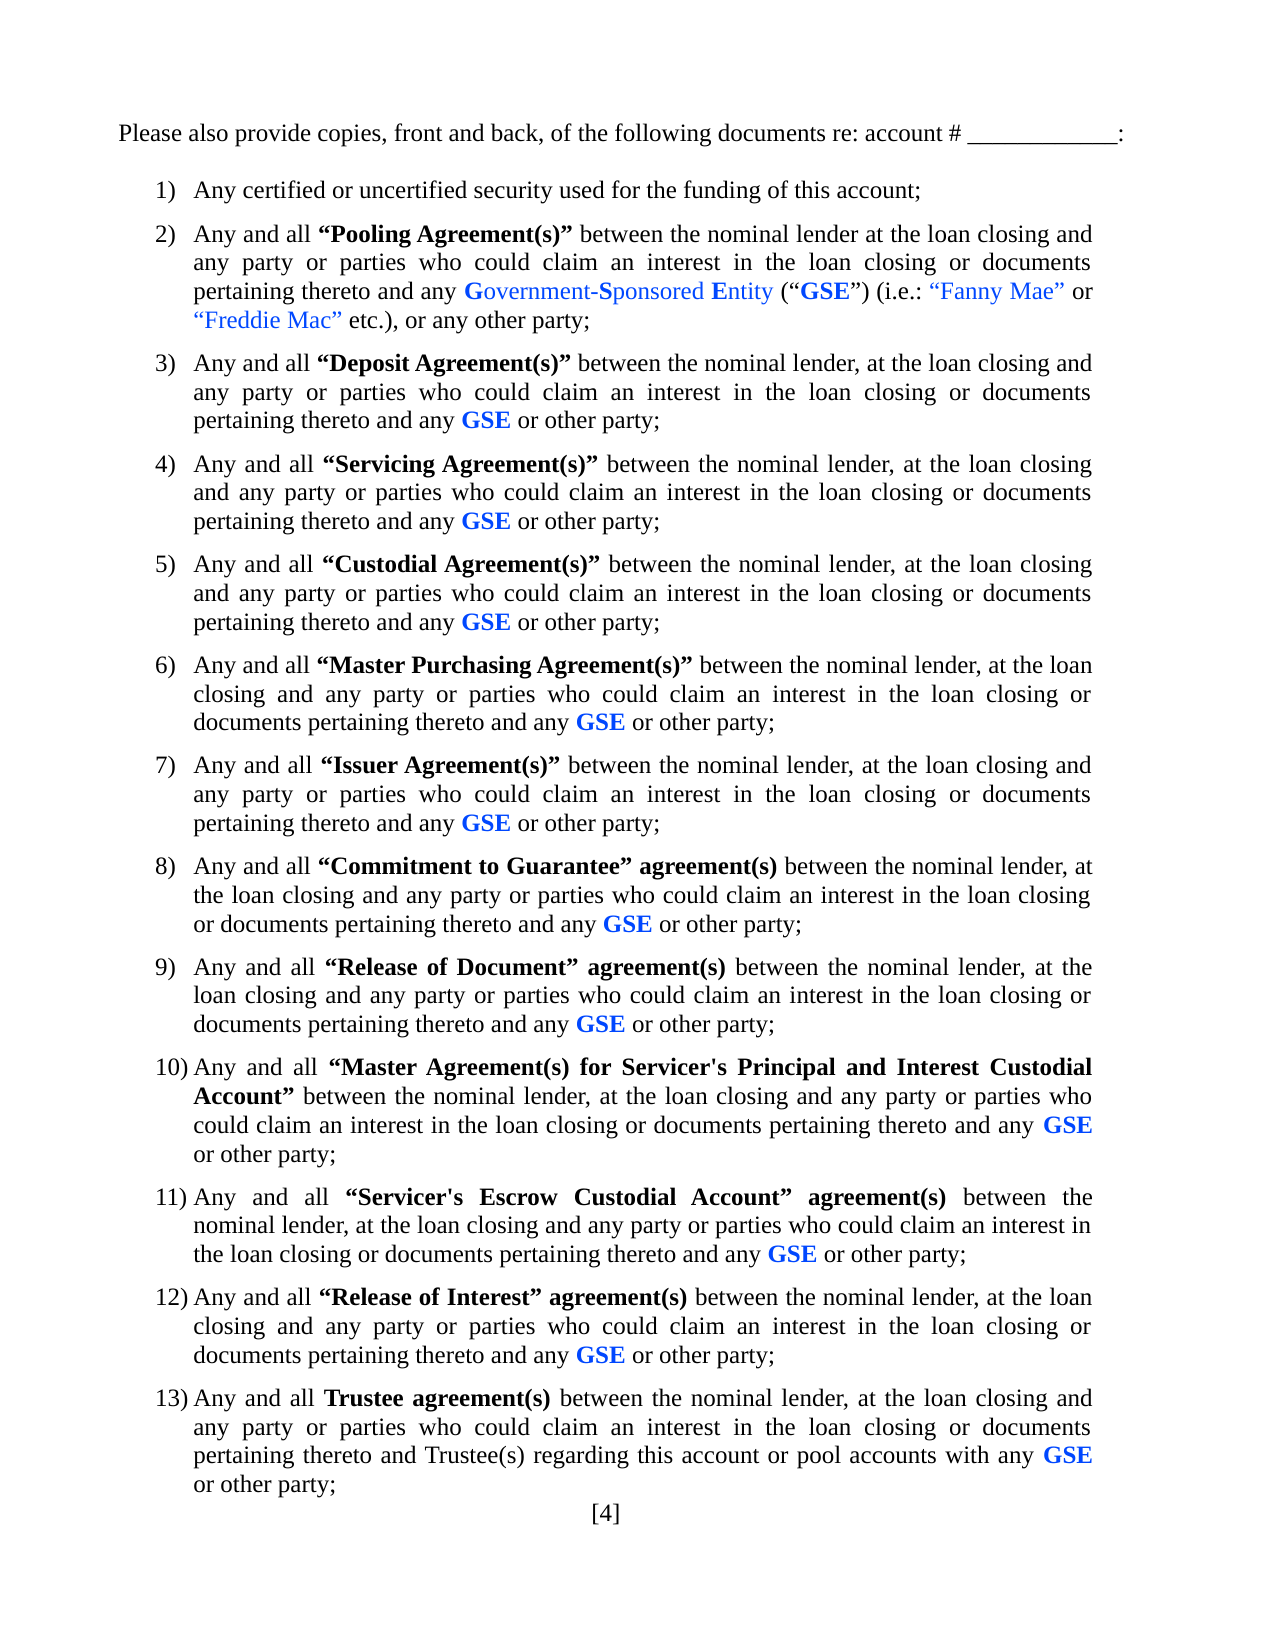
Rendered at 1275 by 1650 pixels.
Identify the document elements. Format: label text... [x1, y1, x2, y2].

list Any certified or uncertified security used for the funding of this account; [155, 176, 1093, 204]
list Any and all “Servicing Agreement(s)” between the nominal lender, at the loan closing and any party or parties who could claim an interest in the loan closing or documents pertaining thereto and any GSE or other party; [155, 449, 1093, 535]
text Please also provide copies, front and back, of the following documents re: account # ____________: [118, 118, 1157, 147]
list Any and all “Custodial Agreement(s)” between the nominal lender, at the loan closing and any party or parties who could claim an interest in the loan closing or documents pertaining thereto and any GSE or other party; [155, 549, 1093, 636]
list Any and all “Issuer Agreement(s)” between the nominal lender, at the loan closing and any party or parties who could claim an interest in the loan closing or documents pertaining thereto and any GSE or other party; [155, 751, 1093, 837]
list Any and all “Commitment to Guarantee” agreement(s) between the nominal lender, at the loan closing and any party or parties who could claim an interest in the loan closing or documents pertaining thereto and any GSE or other party; [155, 851, 1093, 937]
list Any and all “Master Purchasing Agreement(s)” between the nominal lender, at the loan closing and any party or parties who could claim an interest in the loan closing or documents pertaining thereto and any GSE or other party; [155, 650, 1093, 736]
list Any and all “Pooling Agreement(s)” between the nominal lender at the loan closing and any party or parties who could claim an interest in the loan closing or documents pertaining thereto and any Government-Sponsored Entity (“GSE”) (i.e.: “Fanny Mae” or “Freddie Mac” etc.), or any other party; [155, 219, 1093, 334]
list Any and all “Release of Document” agreement(s) between the nominal lender, at the loan closing and any party or parties who could claim an interest in the loan closing or documents pertaining thereto and any GSE or other party; [155, 952, 1093, 1038]
list [4] [118, 1498, 1093, 1527]
list Any and all “Release of Interest” agreement(s) between the nominal lender, at the loan closing and any party or parties who could claim an interest in the loan closing or documents pertaining thereto and any GSE or other party; [155, 1282, 1093, 1369]
list Any and all “Servicer's Escrow Custodial Account” agreement(s) between the nominal lender, at the loan closing and any party or parties who could claim an interest in the loan closing or documents pertaining thereto and any GSE or other party; [155, 1182, 1093, 1268]
list Any and all “Master Agreement(s) for Servicer's Principal and Interest Custodial Account” between the nominal lender, at the loan closing and any party or parties who could claim an interest in the loan closing or documents pertaining thereto and any GSE or other party; [155, 1052, 1093, 1167]
list Any and all “Deposit Agreement(s)” between the nominal lender, at the loan closing and any party or parties who could claim an interest in the loan closing or documents pertaining thereto and any GSE or other party; [155, 348, 1093, 434]
list Any and all Trustee agreement(s) between the nominal lender, at the loan closing and any party or parties who could claim an interest in the loan closing or documents pertaining thereto and Trustee(s) regarding this account or pool accounts with any GSE or other party; [155, 1383, 1093, 1498]
